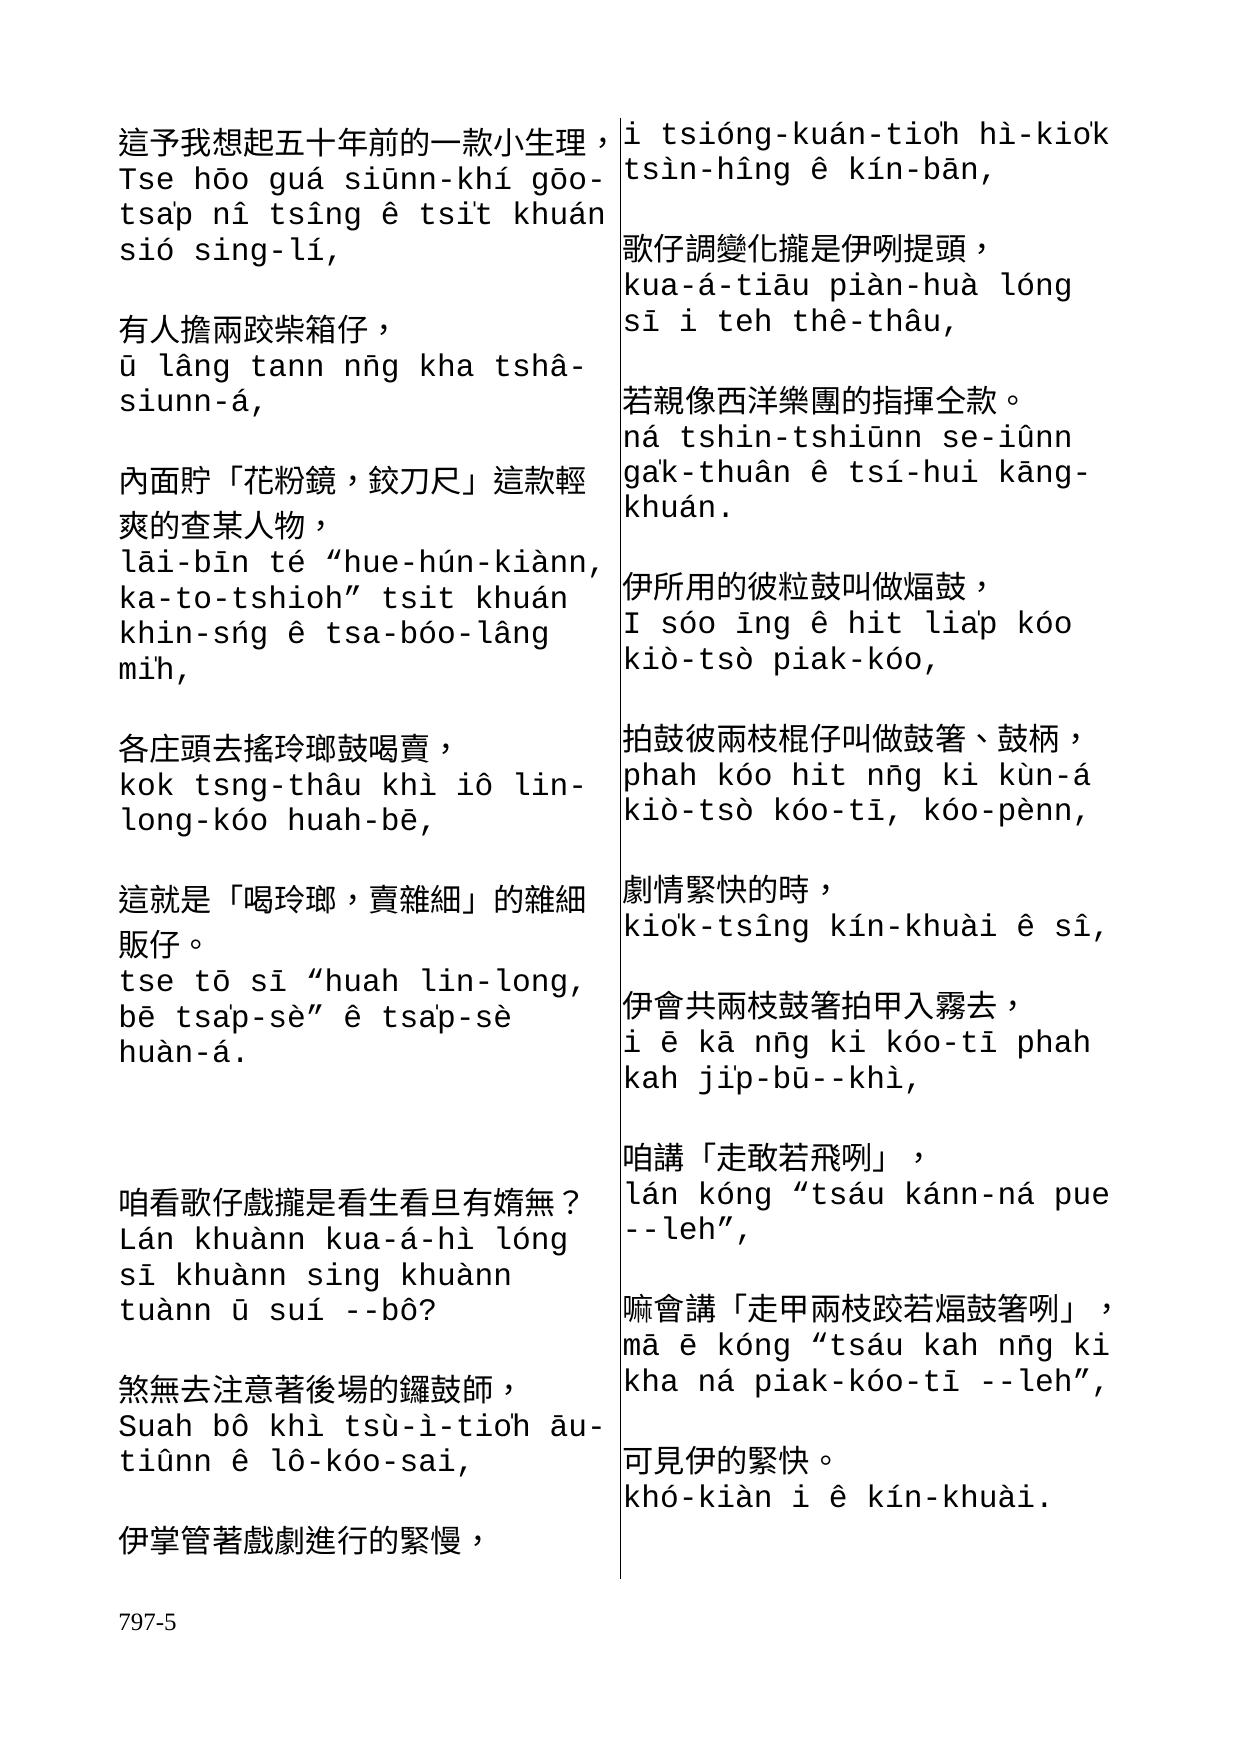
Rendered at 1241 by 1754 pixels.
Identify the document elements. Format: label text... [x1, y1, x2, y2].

text i ē kā nn̄g ki kóo-tī phah kah ji̍p-bū--khì, [622, 1027, 1122, 1098]
text kio̍k-tsîng kín-khuài ê sî, [622, 911, 1122, 946]
text lán kóng “tsáu kánn-ná pue --leh”, [622, 1178, 1122, 1249]
text 咱看歌仔戲攏是看生看旦有媠無？ [118, 1178, 618, 1223]
text 劇情緊快的時， [622, 866, 1122, 911]
text 拍鼓彼兩枝棍仔叫做鼓箸、鼓柄， [622, 714, 1122, 759]
text 煞無去注意著後場的鑼鼓師， [118, 1365, 618, 1410]
text 咱講「走敢若飛咧」， [622, 1133, 1122, 1178]
text khó-kiàn i ê kín-khuài. [622, 1481, 1122, 1517]
text 伊所用的彼粒鼓叫做煏鼓， [622, 563, 1122, 608]
text i tsióng-kuán-tio̍h hì-kio̍k tsìn-hîng ê kín-bān, [622, 118, 1122, 189]
text kok tsng-thâu khì iô lin-long-kóo huah-bē, [118, 769, 618, 840]
text 伊會共兩枝鼓箸拍甲入霧去， [622, 982, 1122, 1027]
text 歌仔調變化攏是伊咧提頭， [622, 224, 1122, 269]
text 這予我想起五十年前的一款小生理， [118, 118, 618, 163]
text ū lâng tann nn̄g kha tshâ-siunn-á, [118, 350, 618, 421]
text 若親像西洋樂團的指揮仝款。 [622, 376, 1122, 421]
text Lán khuànn kua-á-hì lóng sī khuànn sing khuànn tuànn ū suí --bô? [118, 1223, 618, 1330]
text lāi-bīn té “hue-hún-kiànn, ka-to-tshioh” tsit khuán khin-sńg ê tsa-bóo-lâng mi̍h, [118, 547, 618, 688]
text 有人擔兩跤柴箱仔， [118, 305, 618, 350]
text Tse hōo guá siūnn-khí gōo-tsa̍p nî tsîng ê tsi̍t khuán sió sing-lí, [118, 163, 618, 269]
text tse tō sī “huah lin-long, bē tsa̍p-sè” ê tsa̍p-sè huàn-á. [118, 966, 618, 1072]
text 伊掌管著戲劇進行的緊慢， [118, 1517, 618, 1562]
text 這就是「喝玲瑯，賣雜細」的雜細販仔。 [118, 875, 618, 966]
text ná tshin-tshiūnn se-iûnn ga̍k-thuân ê tsí-hui kāng-khuán. [622, 421, 1122, 527]
text phah kóo hit nn̄g ki kùn-á kiò-tsò kóo-tī, kóo-pènn, [622, 759, 1122, 830]
text I sóo īng ê hit lia̍p kóo kiò-tsò piak-kóo, [622, 608, 1122, 679]
text 各庄頭去搖玲瑯鼓喝賣， [118, 724, 618, 769]
text Suah bô khì tsù-ì-tio̍h āu-tiûnn ê lô-kóo-sai, [118, 1410, 618, 1481]
text kua-á-tiāu piàn-huà lóng sī i teh thê-thâu, [622, 269, 1122, 340]
text mā ē kóng “tsáu kah nn̄g ki kha ná piak-kóo-tī --leh”, [622, 1330, 1122, 1401]
text 可見伊的緊快。 [622, 1436, 1122, 1481]
text 內面貯「花粉鏡，鉸刀尺」這款輕爽的查某人物， [118, 456, 618, 547]
text 嘛會講「走甲兩枝跤若煏鼓箸咧」， [622, 1284, 1122, 1330]
